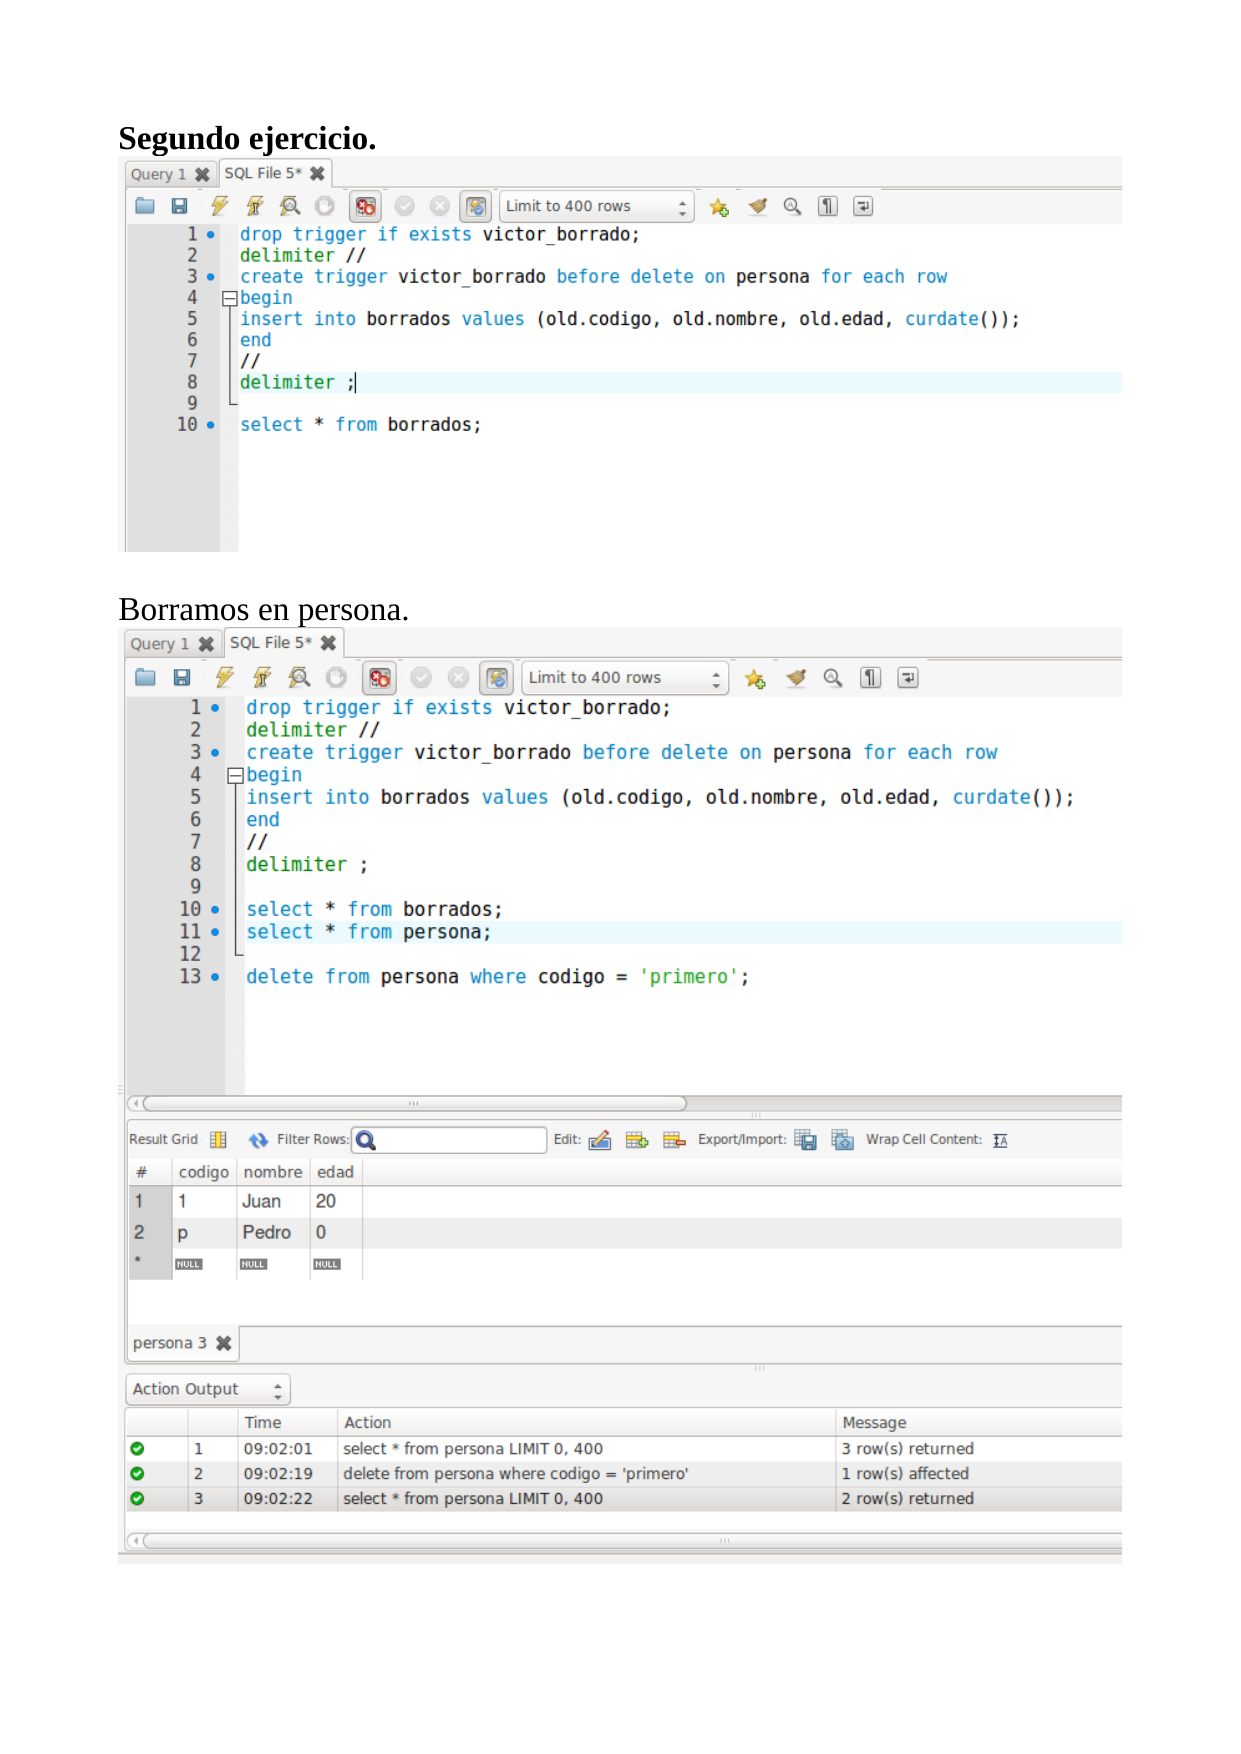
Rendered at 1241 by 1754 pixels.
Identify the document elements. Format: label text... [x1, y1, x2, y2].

text Borramos en persona. [118, 589, 1122, 627]
picture [118, 156, 1123, 552]
text Segundo ejercicio. [118, 118, 1122, 156]
picture [118, 627, 1123, 1564]
